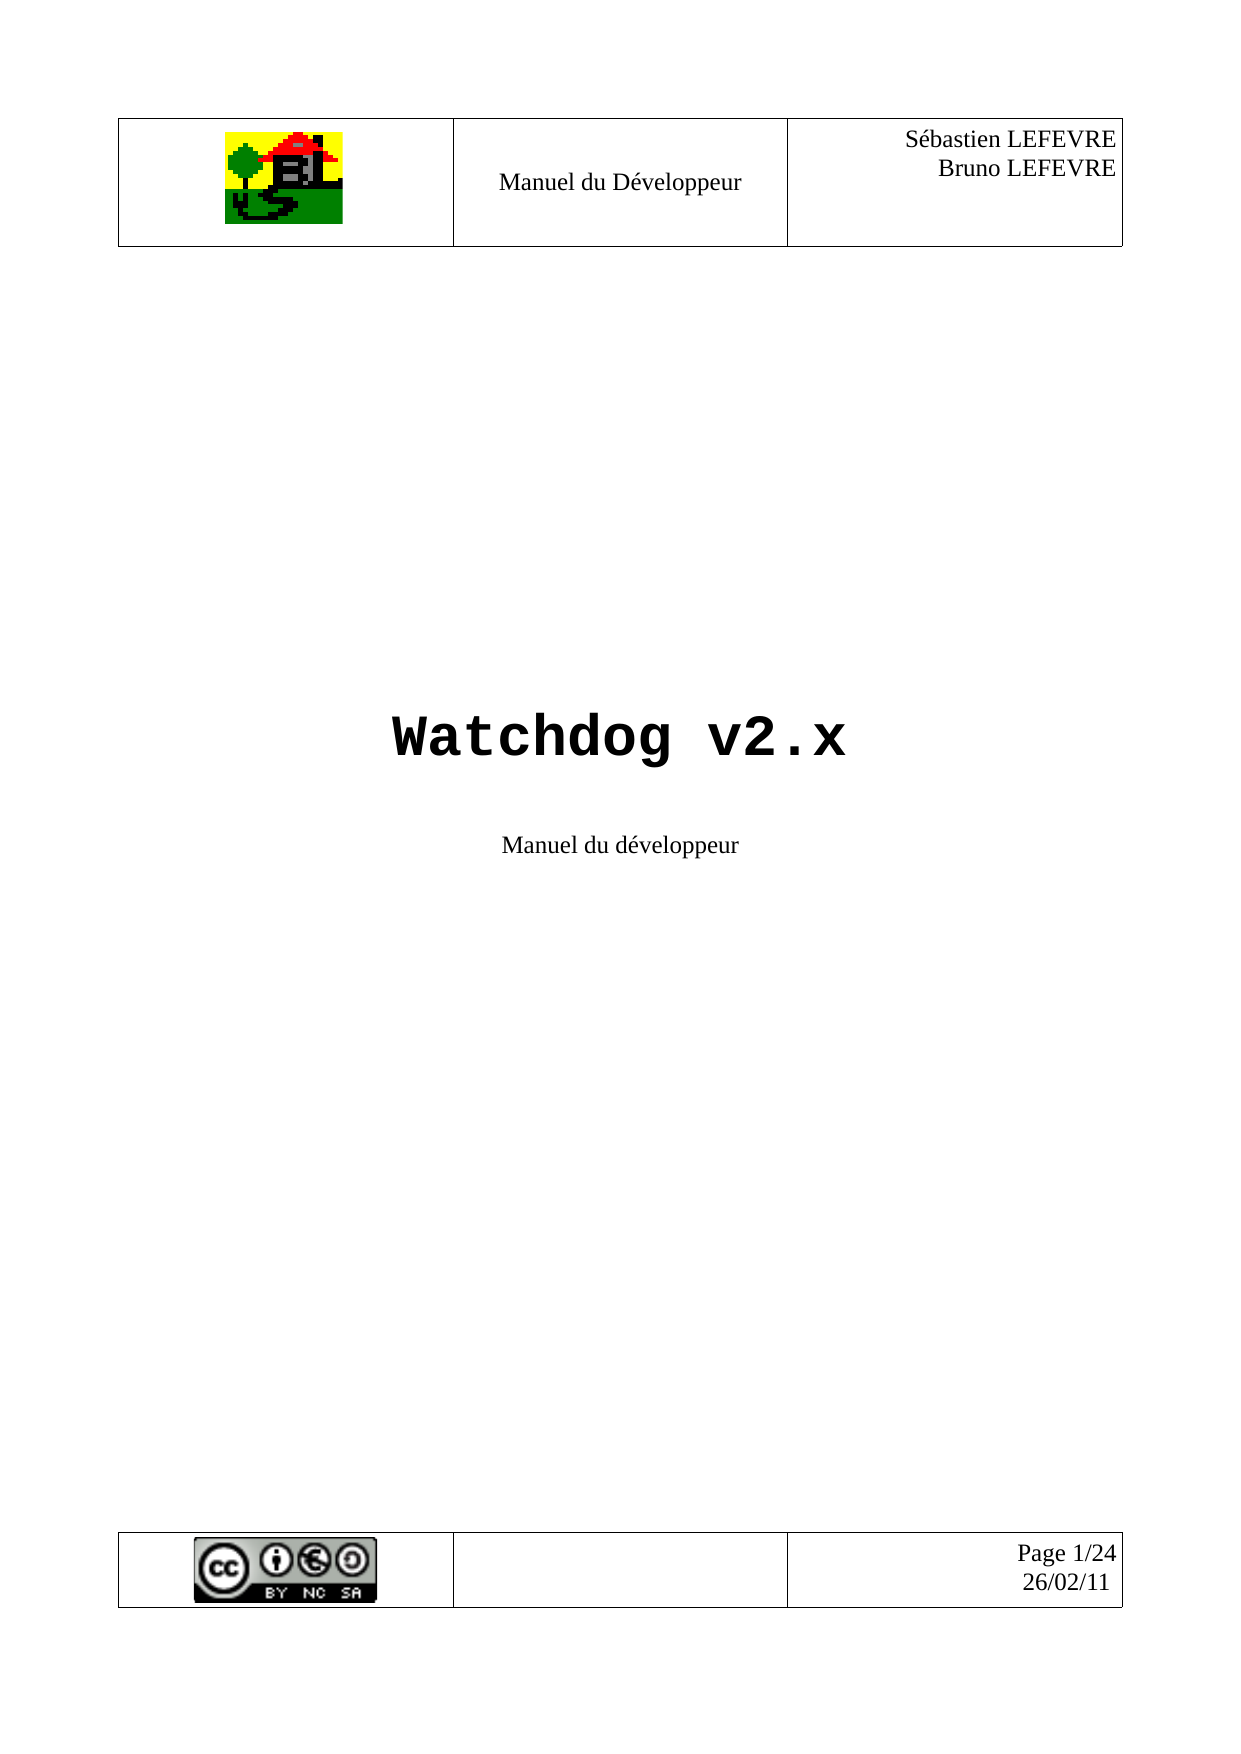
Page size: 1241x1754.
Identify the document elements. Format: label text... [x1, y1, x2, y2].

picture [193, 1537, 378, 1603]
picture [225, 132, 343, 224]
text Watchdog v2.x [118, 706, 1122, 772]
text Manuel du développeur [118, 830, 1122, 859]
